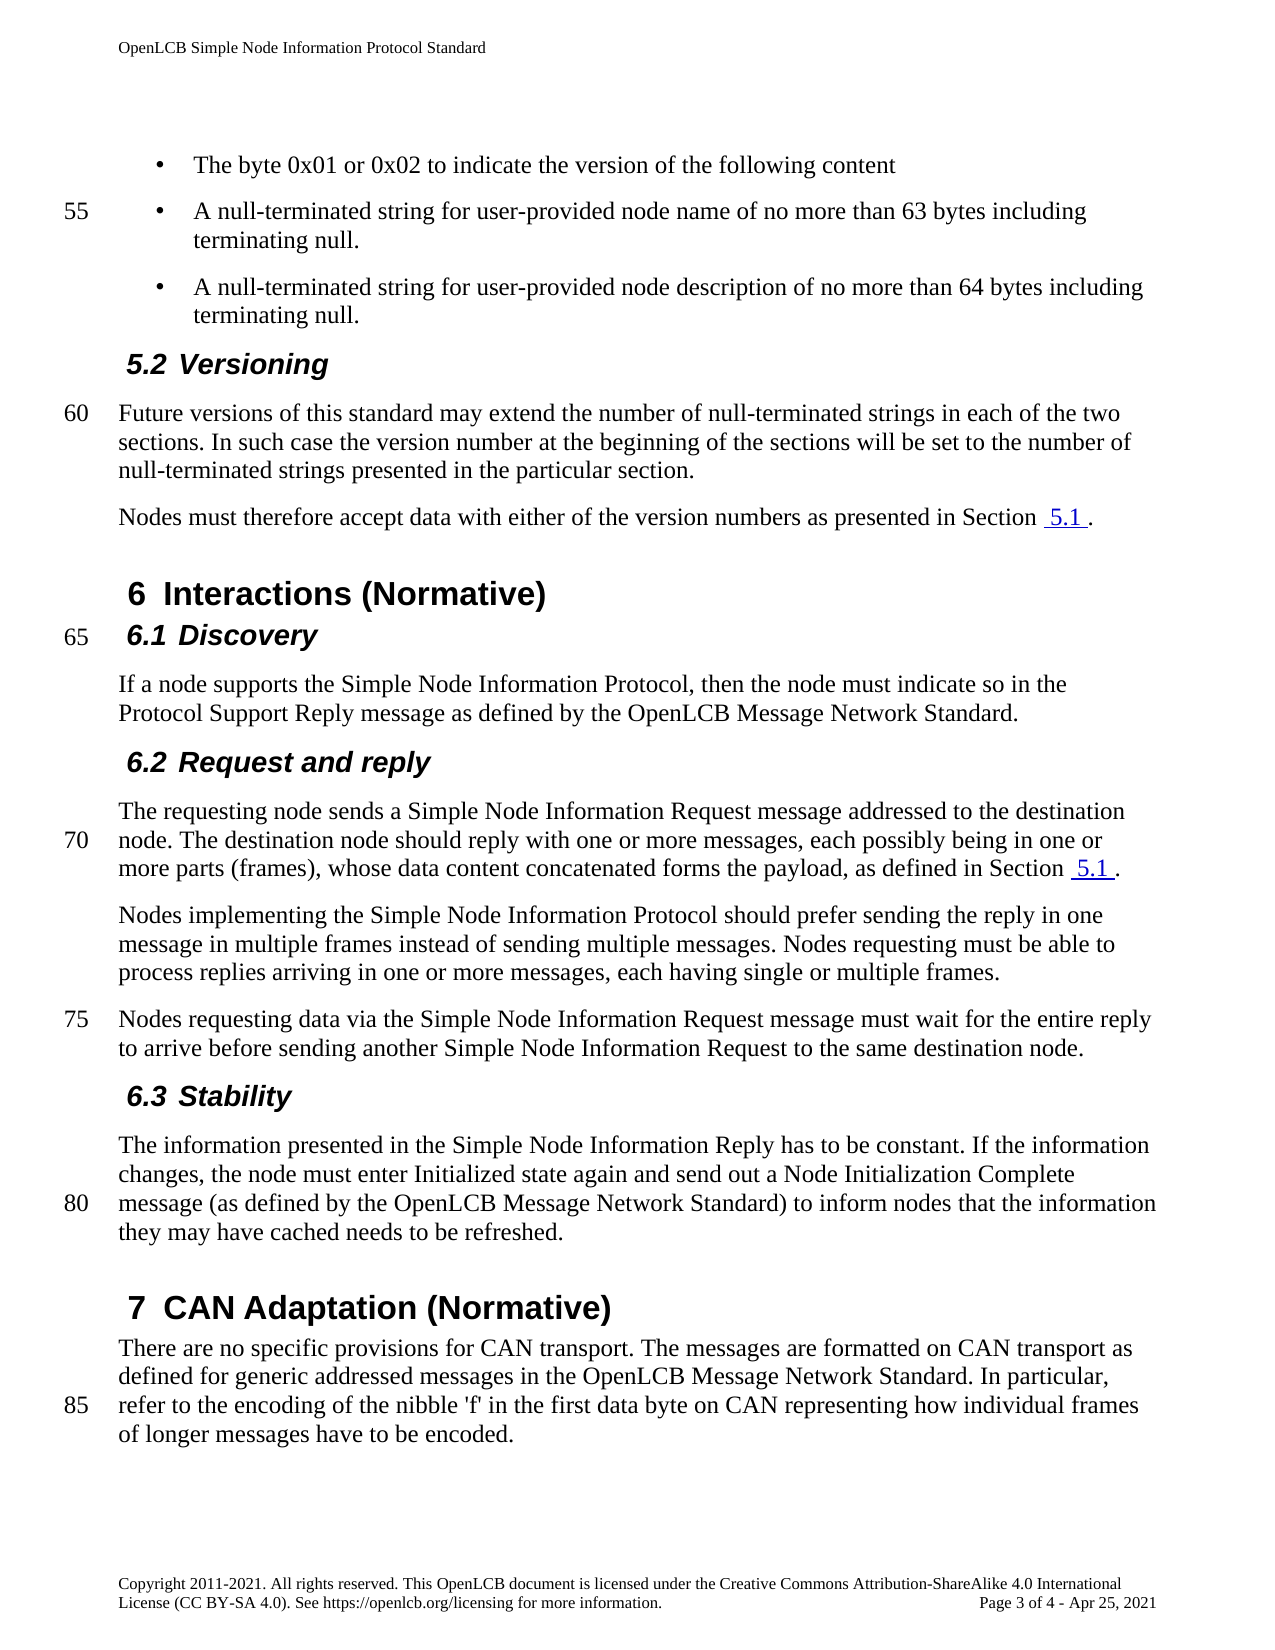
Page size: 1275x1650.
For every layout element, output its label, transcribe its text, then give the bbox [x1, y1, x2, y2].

list A null-terminated string for user-provided node description of no more than 64 bytes including terminating null. [156, 272, 1157, 329]
text The information presented in the Simple Node Information Reply has to be constant. If the information changes, the node must enter Initialized state again and send out a Node Initialization Complete message (as defined by the OpenLCB Message Network Standard) to inform nodes that the information they may have cached needs to be refreshed. [118, 1130, 1157, 1245]
text If a node supports the Simple Node Information Protocol, then the node must indicate so in the Protocol Support Reply message as defined by the OpenLCB Message Network Standard. [118, 669, 1157, 727]
text Nodes must therefore accept data with either of the version numbers as presented in Section 5.1. [118, 502, 1157, 531]
list A null-terminated string for user-provided node name of no more than 63 bytes including terminating null. [156, 196, 1157, 254]
subtitle Request and reply [118, 745, 1157, 778]
subtitle Discovery [118, 618, 1157, 652]
list The byte 0x01 or 0x02 to indicate the version of the following content [156, 150, 1157, 179]
subtitle Stability [118, 1079, 1157, 1113]
subtitle Interactions (Normative) [118, 573, 1157, 612]
text The requesting node sends a Simple Node Information Request message addressed to the destination node. The destination node should reply with one or more messages, each possibly being in one or more parts (frames), whose data content concatenated forms the payload, as defined in Section 5.1. [118, 796, 1157, 882]
text Future versions of this standard may extend the number of null-terminated strings in each of the two sections. In such case the version number at the beginning of the sections will be set to the number of null-terminated strings presented in the particular section. [118, 398, 1157, 484]
text Nodes requesting data via the Simple Node Information Request message must wait for the entire reply to arrive before sending another Simple Node Information Request to the same destination node. [118, 1004, 1157, 1061]
subtitle Versioning [118, 347, 1157, 380]
text There are no specific provisions for CAN transport. The messages are formatted on CAN transport as defined for generic addressed messages in the OpenLCB Message Network Standard. In particular, refer to the encoding of the nibble 'f' in the first data byte on CAN representing how individual frames of longer messages have to be encoded. [118, 1333, 1157, 1448]
subtitle CAN Adaptation (Normative) [118, 1288, 1157, 1326]
text Nodes implementing the Simple Node Information Protocol should prefer sending the reply in one message in multiple frames instead of sending multiple messages. Nodes requesting must be able to process replies arriving in one or more messages, each having single or multiple frames. [118, 900, 1157, 986]
